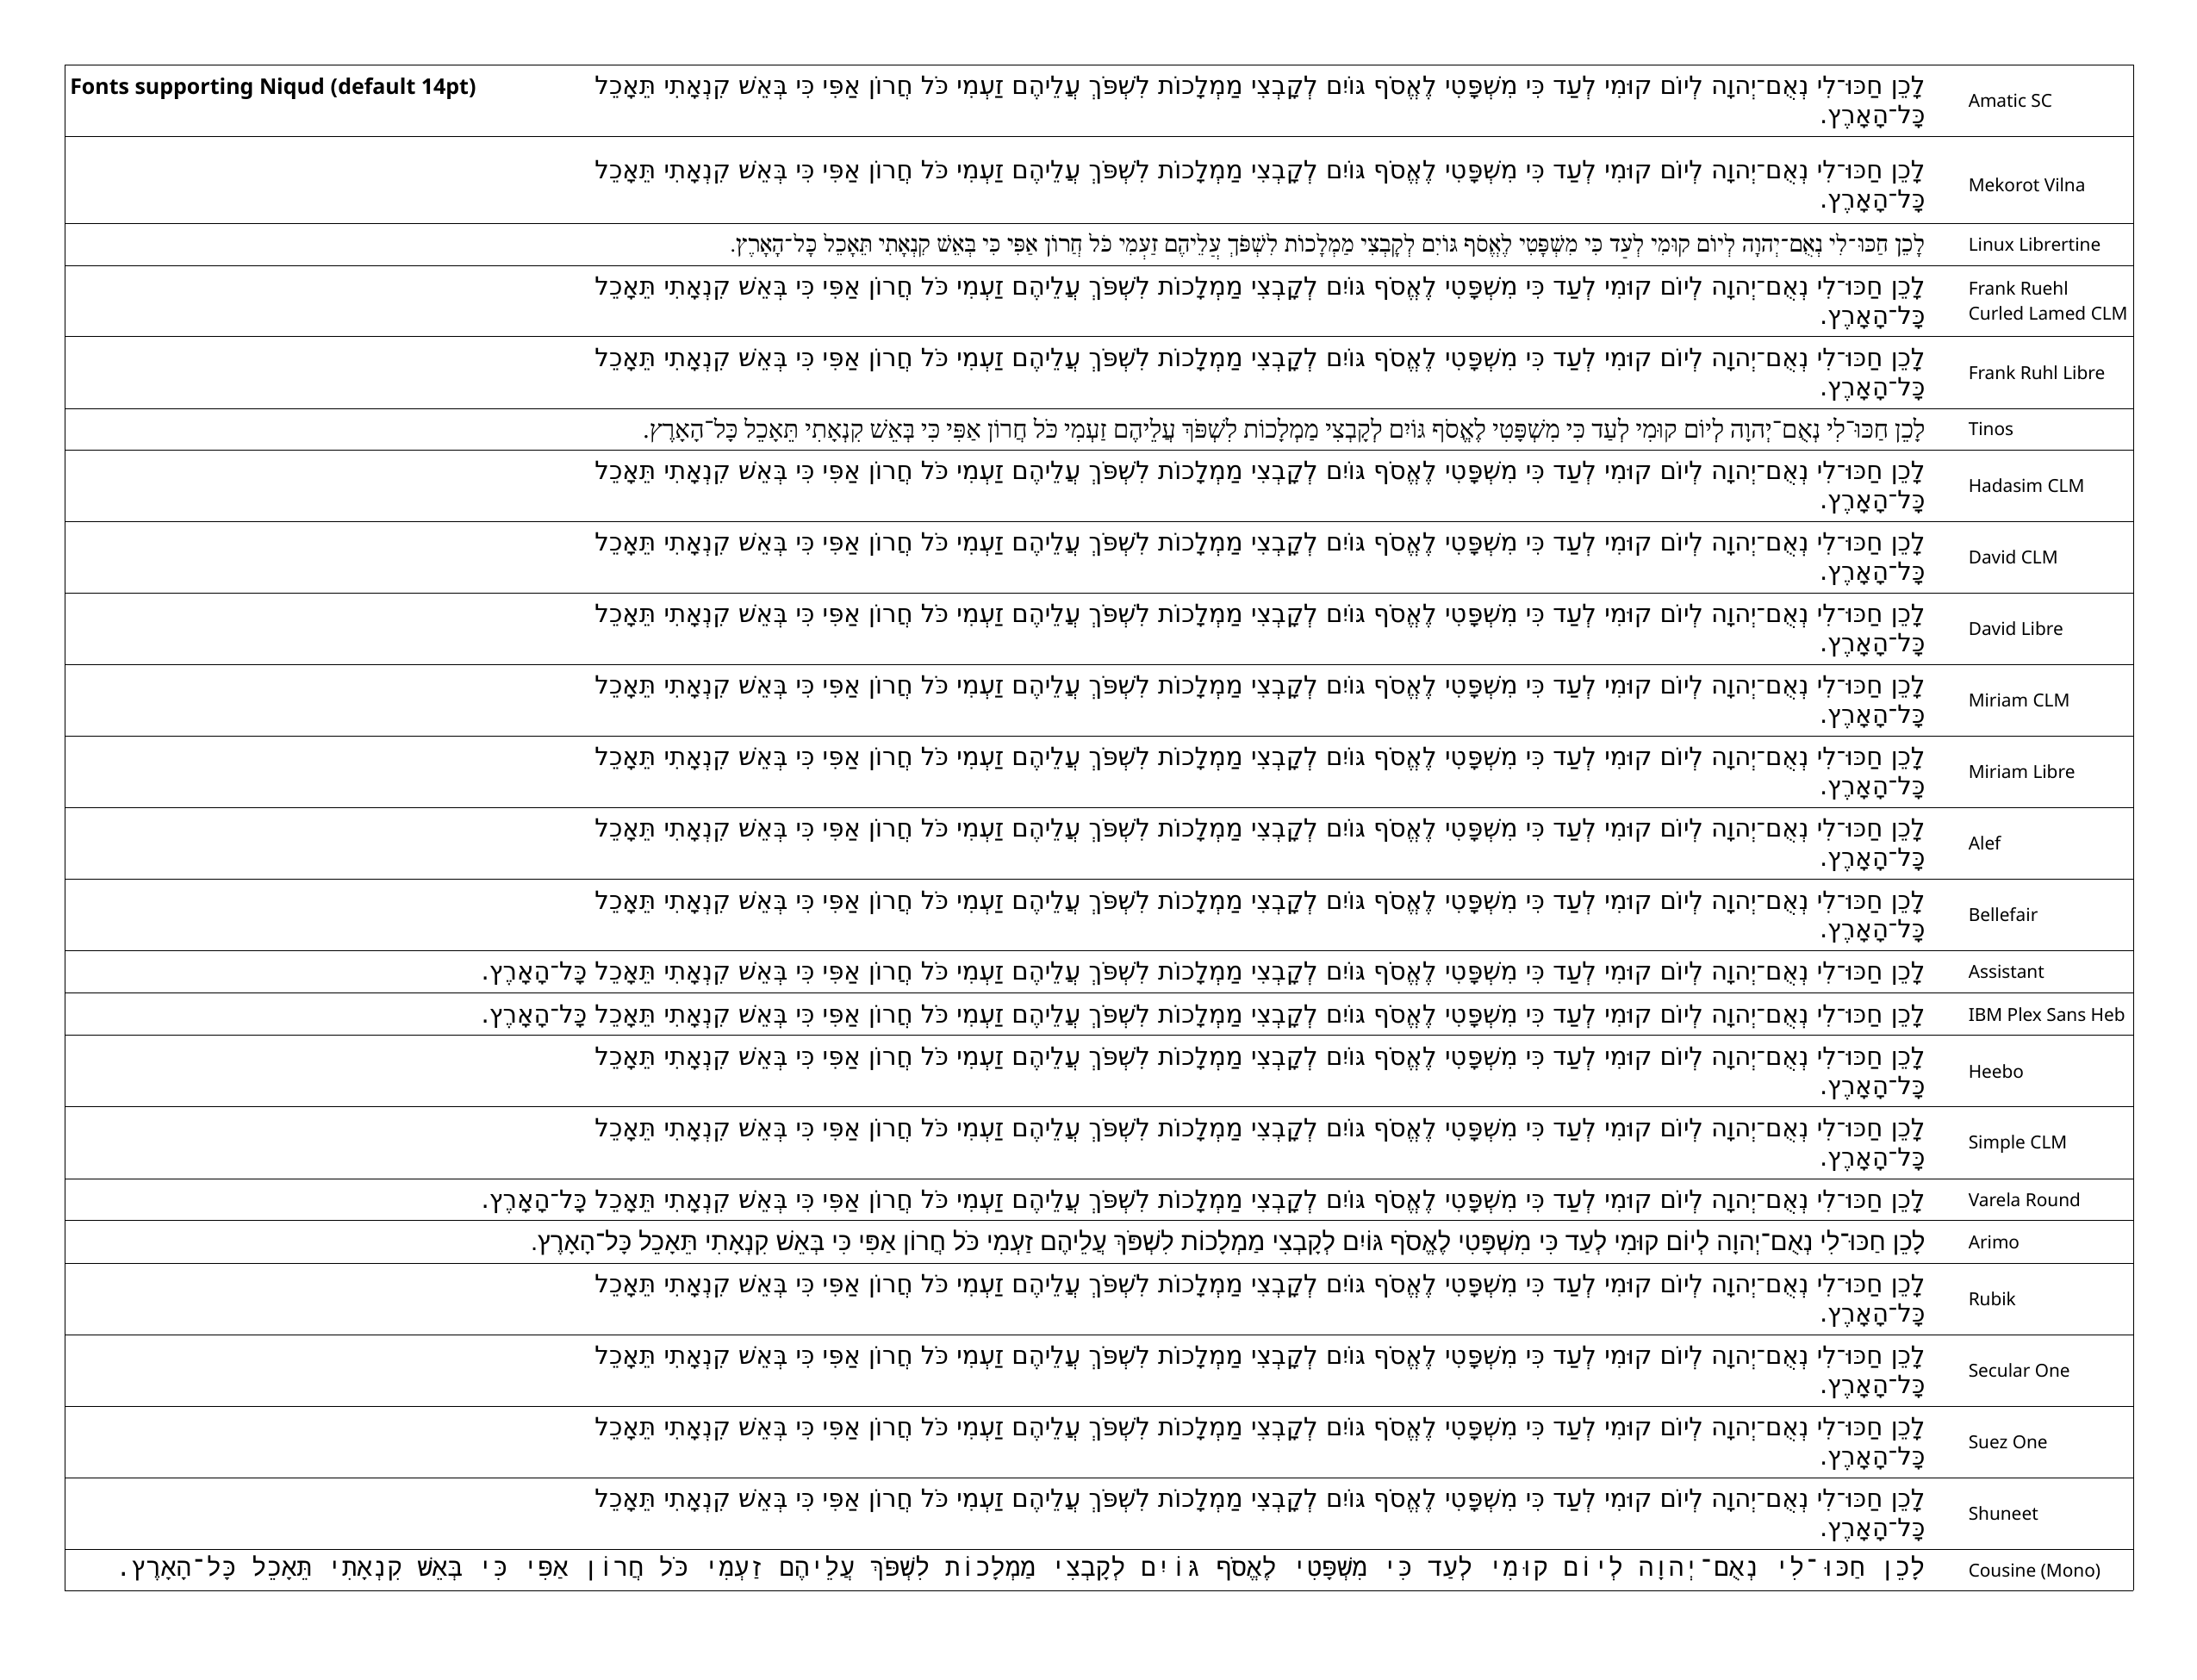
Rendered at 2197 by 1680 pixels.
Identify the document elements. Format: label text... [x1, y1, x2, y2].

table_cell Varela Round [1964, 1179, 2133, 1220]
table_cell לָכֵן חַכּוּ־לִי נְאֻם־יְהוָה לְיוֹם קוּמִי לְעַד כִּי מִשְׁפָּטִי לֶאֱסֹף גּוֹיִם לְקָבְצִי מַמְלָכוֹת לִשְׁפֹּךְ עֲלֵיהֶם זַעְמִי כֹּל חֲרוֹן אַפִּי כִּי בְּאֵשׁ קִנְאָתִי תֵּאָכֵל כָּל־הָאָרֶץ.‏ [500, 1335, 1930, 1406]
table_cell [1930, 337, 1963, 408]
table_cell [1930, 1036, 1963, 1106]
table_cell Bellefair [1964, 880, 2133, 950]
table_cell [1930, 808, 1963, 879]
table_cell [1930, 1478, 1963, 1549]
table_cell [1930, 1107, 1963, 1178]
table_cell לָכֵן חַכּוּ־לִי נְאֻם־יְהוָה לְיוֹם קוּמִי לְעַד כִּי מִשְׁפָּטִי לֶאֱסֹף גּוֹיִם לְקָבְצִי מַמְלָכוֹת לִשְׁפֹּךְ עֲלֵיהֶם זַעְמִי כֹּל חֲרוֹן אַפִּי כִּי בְּאֵשׁ קִנְאָתִי תֵּאָכֵל כָּל־הָאָרֶץ.‏ [500, 1036, 1930, 1106]
table_cell [1930, 409, 1963, 450]
table_cell [1930, 266, 1963, 336]
table_cell Assistant [1964, 951, 2133, 992]
table_cell Suez One [1964, 1407, 2133, 1478]
table_cell [65, 522, 500, 593]
table_cell Alef [1964, 808, 2133, 879]
table_cell לָכֵן חַכּוּ־לִי נְאֻם־יְהוָה לְיוֹם קוּמִי לְעַד כִּי מִשְׁפָּטִי לֶאֱסֹף גּוֹיִם לְקָבְצִי מַמְלָכוֹת לִשְׁפֹּךְ עֲלֵיהֶם זַעְמִי כֹּל חֲרוֹן אַפִּי כִּי בְּאֵשׁ קִנְאָתִי תֵּאָכֵל כָּל־הָאָרֶץ.‏ [500, 522, 1930, 593]
table_cell לָכֵן חַכּוּ־לִי נְאֻם־יְהוָה לְיוֹם קוּמִי לְעַד כִּי מִשְׁפָּטִי לֶאֱסֹף גּוֹיִם לְקָבְצִי מַמְלָכוֹת לִשְׁפֹּךְ עֲלֵיהֶם זַעְמִי כֹּל חֲרוֹן אַפִּי כִּי בְּאֵשׁ קִנְאָתִי תֵּאָכֵל כָּל־הָאָרֶץ.‏ [65, 993, 1930, 1035]
table_cell [1930, 1264, 1963, 1335]
table_cell [65, 1221, 500, 1263]
table_cell David Libre [1964, 594, 2133, 664]
table_cell לָכֵן חַכּוּ־לִי נְאֻם־יְהוָה לְיוֹם קוּמִי לְעַד כִּי מִשְׁפָּטִי לֶאֱסֹף גּוֹיִם לְקָבְצִי מַמְלָכוֹת לִשְׁפֹּךְ עֲלֵיהֶם זַעְמִי כֹּל חֲרוֹן אַפִּי כִּי בְּאֵשׁ קִנְאָתִי תֵּאָכֵל כָּל־הָאָרֶץ.‏ [500, 1264, 1930, 1335]
table_cell [1930, 1550, 1963, 1590]
table_cell [65, 665, 500, 736]
table_header Fonts supporting Niqud (default 14pt) [65, 65, 500, 136]
table_cell [65, 1478, 500, 1549]
table_cell Rubik [1964, 1264, 2133, 1335]
table_cell לָכֵן חַכּוּ־לִי נְאֻם־יְהוָה לְיוֹם קוּמִי לְעַד כִּי מִשְׁפָּטִי לֶאֱסֹף גּוֹיִם לְקָבְצִי מַמְלָכוֹת לִשְׁפֹּךְ עֲלֵיהֶם זַעְמִי כֹּל חֲרוֹן אַפִּי כִּי בְּאֵשׁ קִנְאָתִי תֵּאָכֵל כָּל־הָאָרֶץ.‏ [500, 224, 1930, 264]
table_cell Heebo [1964, 1036, 2133, 1106]
table_cell [1930, 594, 1963, 664]
table_cell לָכֵן חַכּוּ־לִי נְאֻם־יְהוָה לְיוֹם קוּמִי לְעַד כִּי מִשְׁפָּטִי לֶאֱסֹף גּוֹיִם לְקָבְצִי מַמְלָכוֹת לִשְׁפֹּךְ עֲלֵיהֶם זַעְמִי כֹּל חֲרוֹן אַפִּי כִּי בְּאֵשׁ קִנְאָתִי תֵּאָכֵל כָּל־הָאָרֶץ.‏ [500, 880, 1930, 950]
table_cell [65, 594, 500, 664]
table_cell [1930, 951, 1963, 992]
table_cell לָכֵן חַכּוּ־לִי נְאֻם־יְהוָה לְיוֹם קוּמִי לְעַד כִּי מִשְׁפָּטִי לֶאֱסֹף גּוֹיִם לְקָבְצִי מַמְלָכוֹת לִשְׁפֹּךְ עֲלֵיהֶם זַעְמִי כֹּל חֲרוֹן אַפִּי כִּי בְּאֵשׁ קִנְאָתִי תֵּאָכֵל כָּל־הָאָרֶץ.‏ [500, 266, 1930, 336]
table_header לָכֵן חַכּוּ־לִי נְאֻם־יְהוָה לְיוֹם קוּמִי לְעַד כִּי מִשְׁפָּטִי לֶאֱסֹף גּוֹיִם לְקָבְצִי מַמְלָכוֹת לִשְׁפֹּךְ עֲלֵיהֶם זַעְמִי כֹּל חֲרוֹן אַפִּי כִּי בְּאֵשׁ קִנְאָתִי תֵּאָכֵל כָּל־הָאָרֶץ.‏ [500, 65, 1930, 136]
table_cell [65, 1107, 500, 1178]
table_cell לָכֵן חַכּוּ־לִי נְאֻם־יְהוָה לְיוֹם קוּמִי לְעַד כִּי מִשְׁפָּטִי לֶאֱסֹף גּוֹיִם לְקָבְצִי מַמְלָכוֹת לִשְׁפֹּךְ עֲלֵיהֶם זַעְמִי כֹּל חֲרוֹן אַפִּי כִּי בְּאֵשׁ קִנְאָתִי תֵּאָכֵל כָּל־הָאָרֶץ.‏ [500, 594, 1930, 664]
table_cell Secular One [1964, 1335, 2133, 1406]
table_cell [1930, 137, 1963, 223]
table_cell [65, 266, 500, 336]
table_cell [65, 451, 500, 521]
table_cell [1930, 665, 1963, 736]
table_cell [65, 737, 500, 807]
table_cell לָכֵן חַכּוּ־לִי נְאֻם־יְהוָה לְיוֹם קוּמִי לְעַד כִּי מִשְׁפָּטִי לֶאֱסֹף גּוֹיִם לְקָבְצִי מַמְלָכוֹת לִשְׁפֹּךְ עֲלֵיהֶם זַעְמִי כֹּל חֲרוֹן אַפִּי כִּי בְּאֵשׁ קִנְאָתִי תֵּאָכֵל כָּל־הָאָרֶץ.‏ [500, 137, 1930, 223]
table_cell [1930, 1179, 1963, 1220]
table_cell [65, 1407, 500, 1478]
table_cell לָכֵן חַכּוּ־לִי נְאֻם־יְהוָה לְיוֹם קוּמִי לְעַד כִּי מִשְׁפָּטִי לֶאֱסֹף גּוֹיִם לְקָבְצִי מַמְלָכוֹת לִשְׁפֹּךְ עֲלֵיהֶם זַעְמִי כֹּל חֲרוֹן אַפִּי כִּי בְּאֵשׁ קִנְאָתִי תֵּאָכֵל כָּל־הָאָרֶץ.‏ [500, 451, 1930, 521]
table_cell IBM Plex Sans Heb [1964, 993, 2133, 1035]
table_cell [1930, 880, 1963, 950]
table_cell Arimo [1964, 1221, 2133, 1263]
table_cell לָכֵן חַכּוּ־לִי נְאֻם־יְהוָה לְיוֹם קוּמִי לְעַד כִּי מִשְׁפָּטִי לֶאֱסֹף גּוֹיִם לְקָבְצִי מַמְלָכוֹת לִשְׁפֹּךְ עֲלֵיהֶם זַעְמִי כֹּל חֲרוֹן אַפִּי כִּי בְּאֵשׁ קִנְאָתִי תֵּאָכֵל כָּל־הָאָרֶץ.‏ [500, 1107, 1930, 1178]
table_cell לָכֵן חַכּוּ־לִי נְאֻם־יְהוָה לְיוֹם קוּמִי לְעַד כִּי מִשְׁפָּטִי לֶאֱסֹף גּוֹיִם לְקָבְצִי מַמְלָכוֹת לִשְׁפֹּךְ עֲלֵיהֶם זַעְמִי כֹּל חֲרוֹן אַפִּי כִּי בְּאֵשׁ קִנְאָתִי תֵּאָכֵל כָּל־הָאָרֶץ.‏ [500, 1478, 1930, 1549]
table_cell [1930, 451, 1963, 521]
table_cell [1930, 737, 1963, 807]
table_cell [1930, 1221, 1963, 1263]
table_cell David CLM [1964, 522, 2133, 593]
table_cell לָכֵן חַכּוּ־לִי נְאֻם־יְהוָה לְיוֹם קוּמִי לְעַד כִּי מִשְׁפָּטִי לֶאֱסֹף גּוֹיִם לְקָבְצִי מַמְלָכוֹת לִשְׁפֹּךְ עֲלֵיהֶם זַעְמִי כֹּל חֲרוֹן אַפִּי כִּי בְּאֵשׁ קִנְאָתִי תֵּאָכֵל כָּל־הָאָרֶץ.‏ [500, 737, 1930, 807]
table_header Amatic SC [1964, 65, 2133, 136]
table_cell לָכֵן חַכּוּ־לִי נְאֻם־יְהוָה לְיוֹם קוּמִי לְעַד כִּי מִשְׁפָּטִי לֶאֱסֹף גּוֹיִם לְקָבְצִי מַמְלָכוֹת לִשְׁפֹּךְ עֲלֵיהֶם זַעְמִי כֹּל חֲרוֹן אַפִּי כִּי בְּאֵשׁ קִנְאָתִי תֵּאָכֵל כָּל־הָאָרֶץ.‏ [500, 1221, 1930, 1263]
table_cell לָכֵן חַכּוּ־לִי נְאֻם־יְהוָה לְיוֹם קוּמִי לְעַד כִּי מִשְׁפָּטִי לֶאֱסֹף גּוֹיִם לְקָבְצִי מַמְלָכוֹת לִשְׁפֹּךְ עֲלֵיהֶם זַעְמִי כֹּל חֲרוֹן אַפִּי כִּי בְּאֵשׁ קִנְאָתִי תֵּאָכֵל כָּל־הָאָרֶץ.‏ [500, 409, 1930, 450]
table_cell Shuneet [1964, 1478, 2133, 1549]
table_cell [65, 337, 500, 408]
table_cell לָכֵן חַכּוּ־לִי נְאֻם־יְהוָה לְיוֹם קוּמִי לְעַד כִּי מִשְׁפָּטִי לֶאֱסֹף גּוֹיִם לְקָבְצִי מַמְלָכוֹת לִשְׁפֹּךְ עֲלֵיהֶם זַעְמִי כֹּל חֲרוֹן אַפִּי כִּי בְּאֵשׁ קִנְאָתִי תֵּאָכֵל כָּל־הָאָרֶץ.‏ [65, 1179, 1930, 1220]
table_cell Hadasim CLM [1964, 451, 2133, 521]
table_cell [1930, 224, 1963, 264]
table_cell לָכֵן חַכּוּ־לִי נְאֻם־יְהוָה לְיוֹם קוּמִי לְעַד כִּי מִשְׁפָּטִי לֶאֱסֹף גּוֹיִם לְקָבְצִי מַמְלָכוֹת לִשְׁפֹּךְ עֲלֵיהֶם זַעְמִי כֹּל חֲרוֹן אַפִּי כִּי בְּאֵשׁ קִנְאָתִי תֵּאָכֵל כָּל־הָאָרֶץ.‏ [500, 665, 1930, 736]
table_cell [1930, 1407, 1963, 1478]
table_cell [1930, 993, 1963, 1035]
table_cell [65, 1036, 500, 1106]
table_cell [65, 808, 500, 879]
table_cell Frank Ruehl Curled Lamed CLM [1964, 266, 2133, 336]
table_cell Miriam CLM [1964, 665, 2133, 736]
table_cell [65, 1335, 500, 1406]
table_cell Frank Ruhl Libre [1964, 337, 2133, 408]
table_cell [65, 1264, 500, 1335]
table_cell Simple CLM [1964, 1107, 2133, 1178]
table_cell לָכֵן חַכּוּ־לִי נְאֻם־יְהוָה לְיוֹם קוּמִי לְעַד כִּי מִשְׁפָּטִי לֶאֱסֹף גּוֹיִם לְקָבְצִי מַמְלָכוֹת לִשְׁפֹּךְ עֲלֵיהֶם זַעְמִי כֹּל חֲרוֹן אַפִּי כִּי בְּאֵשׁ קִנְאָתִי תֵּאָכֵל כָּל־הָאָרֶץ.‏ [500, 1407, 1930, 1478]
table_header [1930, 65, 1963, 136]
table_cell לָכֵן חַכּוּ־לִי נְאֻם־יְהוָה לְיוֹם קוּמִי לְעַד כִּי מִשְׁפָּטִי לֶאֱסֹף גּוֹיִם לְקָבְצִי מַמְלָכוֹת לִשְׁפֹּךְ עֲלֵיהֶם זַעְמִי כֹּל חֲרוֹן אַפִּי כִּי בְּאֵשׁ קִנְאָתִי תֵּאָכֵל כָּל־הָאָרֶץ.‏ [500, 337, 1930, 408]
table_cell Linux Librertine [1964, 224, 2133, 264]
table_cell לָכֵן חַכּוּ־לִי נְאֻם־יְהוָה לְיוֹם קוּמִי לְעַד כִּי מִשְׁפָּטִי לֶאֱסֹף גּוֹיִם לְקָבְצִי מַמְלָכוֹת לִשְׁפֹּךְ עֲלֵיהֶם זַעְמִי כֹּל חֲרוֹן אַפִּי כִּי בְּאֵשׁ קִנְאָתִי תֵּאָכֵל כָּל־הָאָרֶץ.‏ [65, 951, 1930, 992]
table_cell Miriam Libre [1964, 737, 2133, 807]
table_cell [65, 224, 500, 264]
table_cell [65, 137, 500, 223]
table_cell לָכֵן חַכּוּ־לִי נְאֻם־יְהוָה לְיוֹם קוּמִי לְעַד כִּי מִשְׁפָּטִי לֶאֱסֹף גּוֹיִם לְקָבְצִי מַמְלָכוֹת לִשְׁפֹּךְ עֲלֵיהֶם זַעְמִי כֹּל חֲרוֹן אַפִּי כִּי בְּאֵשׁ קִנְאָתִי תֵּאָכֵל כָּל־הָאָרֶץ.‏ [65, 1550, 1930, 1590]
table_cell Tinos [1964, 409, 2133, 450]
table_cell Cousine (Mono) [1964, 1550, 2133, 1590]
table_cell לָכֵן חַכּוּ־לִי נְאֻם־יְהוָה לְיוֹם קוּמִי לְעַד כִּי מִשְׁפָּטִי לֶאֱסֹף גּוֹיִם לְקָבְצִי מַמְלָכוֹת לִשְׁפֹּךְ עֲלֵיהֶם זַעְמִי כֹּל חֲרוֹן אַפִּי כִּי בְּאֵשׁ קִנְאָתִי תֵּאָכֵל כָּל־הָאָרֶץ.‏ [500, 808, 1930, 879]
table_cell [65, 409, 500, 450]
table_cell [1930, 1335, 1963, 1406]
table_cell Mekorot Vilna [1964, 137, 2133, 223]
table_cell [1930, 522, 1963, 593]
table_cell [65, 880, 500, 950]
